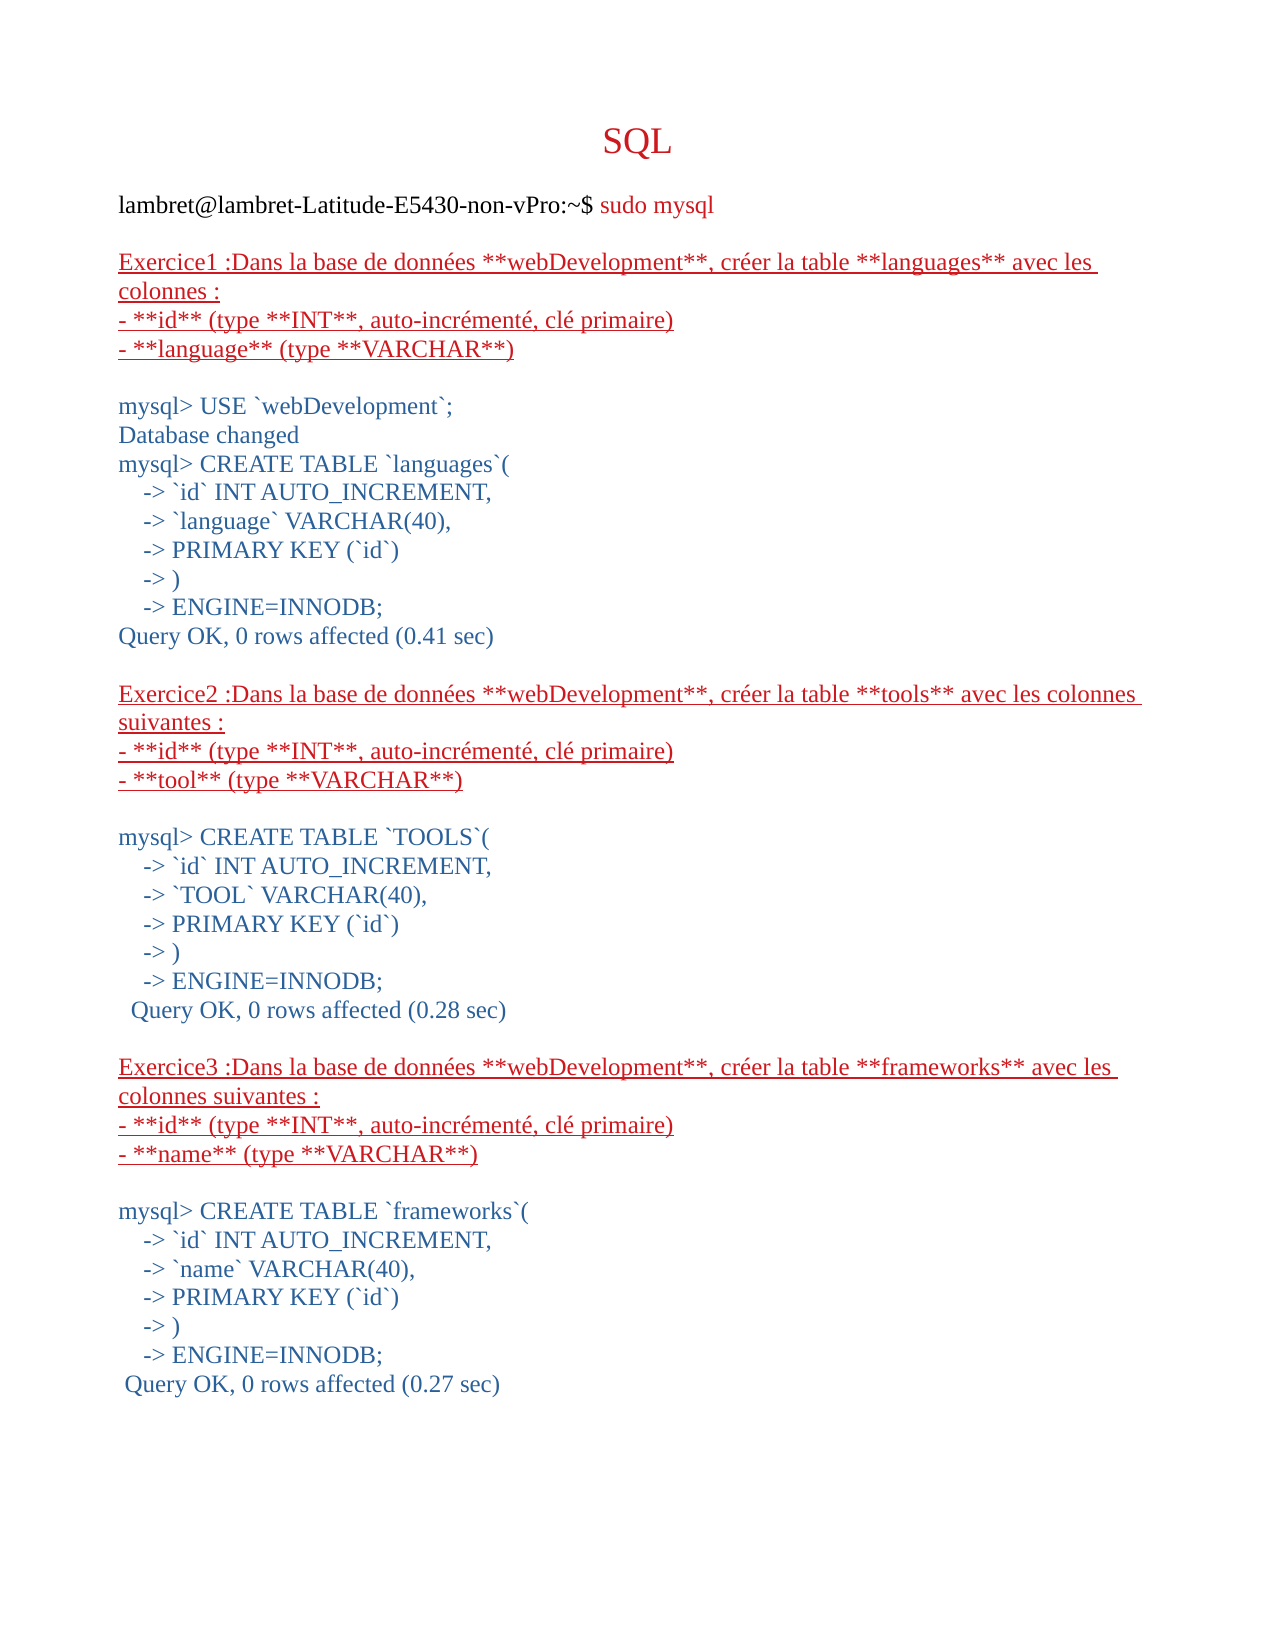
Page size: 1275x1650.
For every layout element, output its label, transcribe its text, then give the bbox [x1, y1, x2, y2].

text mysql> CREATE TABLE `languages`( [118, 449, 1157, 477]
text -> ENGINE=INNODB; [118, 1340, 1157, 1369]
text -> PRIMARY KEY (`id`) [118, 535, 1157, 564]
text -> `id` INT AUTO_INCREMENT, [118, 851, 1157, 880]
text -> ) [118, 1311, 1157, 1340]
text -> ) [118, 937, 1157, 966]
text - **tool** (type **VARCHAR**) [118, 765, 1157, 794]
text Query OK, 0 rows affected (0.27 sec) [118, 1369, 1157, 1397]
text Exercice1 :Dans la base de données **webDevelopment**, créer la table **languages** avec les colonnes : [118, 247, 1157, 305]
text - **id** (type **INT**, auto-incrémenté, clé primaire) [118, 1110, 1157, 1139]
text Query OK, 0 rows affected (0.41 sec) [118, 621, 1157, 650]
text -> ) [118, 564, 1157, 592]
text -> PRIMARY KEY (`id`) [118, 1282, 1157, 1311]
text mysql> CREATE TABLE `frameworks`( [118, 1196, 1157, 1225]
text -> ENGINE=INNODB; [118, 966, 1157, 995]
text mysql> CREATE TABLE `TOOLS`( [118, 822, 1157, 851]
text Exercice3 :Dans la base de données **webDevelopment**, créer la table **frameworks** avec les colonnes suivantes : [118, 1052, 1157, 1110]
text -> `language` VARCHAR(40), [118, 506, 1157, 535]
text lambret@lambret-Latitude-E5430-non-vPro:~$ sudo mysql [118, 190, 1157, 219]
text Database changed [118, 420, 1157, 449]
text mysql> USE `webDevelopment`; [118, 391, 1157, 420]
text -> PRIMARY KEY (`id`) [118, 909, 1157, 937]
text - **language** (type **VARCHAR**) [118, 334, 1157, 362]
text -> `TOOL` VARCHAR(40), [118, 880, 1157, 909]
text -> ENGINE=INNODB; [118, 592, 1157, 621]
text -> `id` INT AUTO_INCREMENT, [118, 1225, 1157, 1254]
text - **id** (type **INT**, auto-incrémenté, clé primaire) [118, 305, 1157, 334]
text Query OK, 0 rows affected (0.28 sec) [118, 995, 1157, 1024]
text Exercice2 :Dans la base de données **webDevelopment**, créer la table **tools** avec les colonnes suivantes : [118, 679, 1157, 736]
text - **name** (type **VARCHAR**) [118, 1139, 1157, 1167]
text -> `name` VARCHAR(40), [118, 1254, 1157, 1282]
text -> `id` INT AUTO_INCREMENT, [118, 477, 1157, 506]
text SQL [118, 118, 1157, 161]
text - **id** (type **INT**, auto-incrémenté, clé primaire) [118, 736, 1157, 765]
